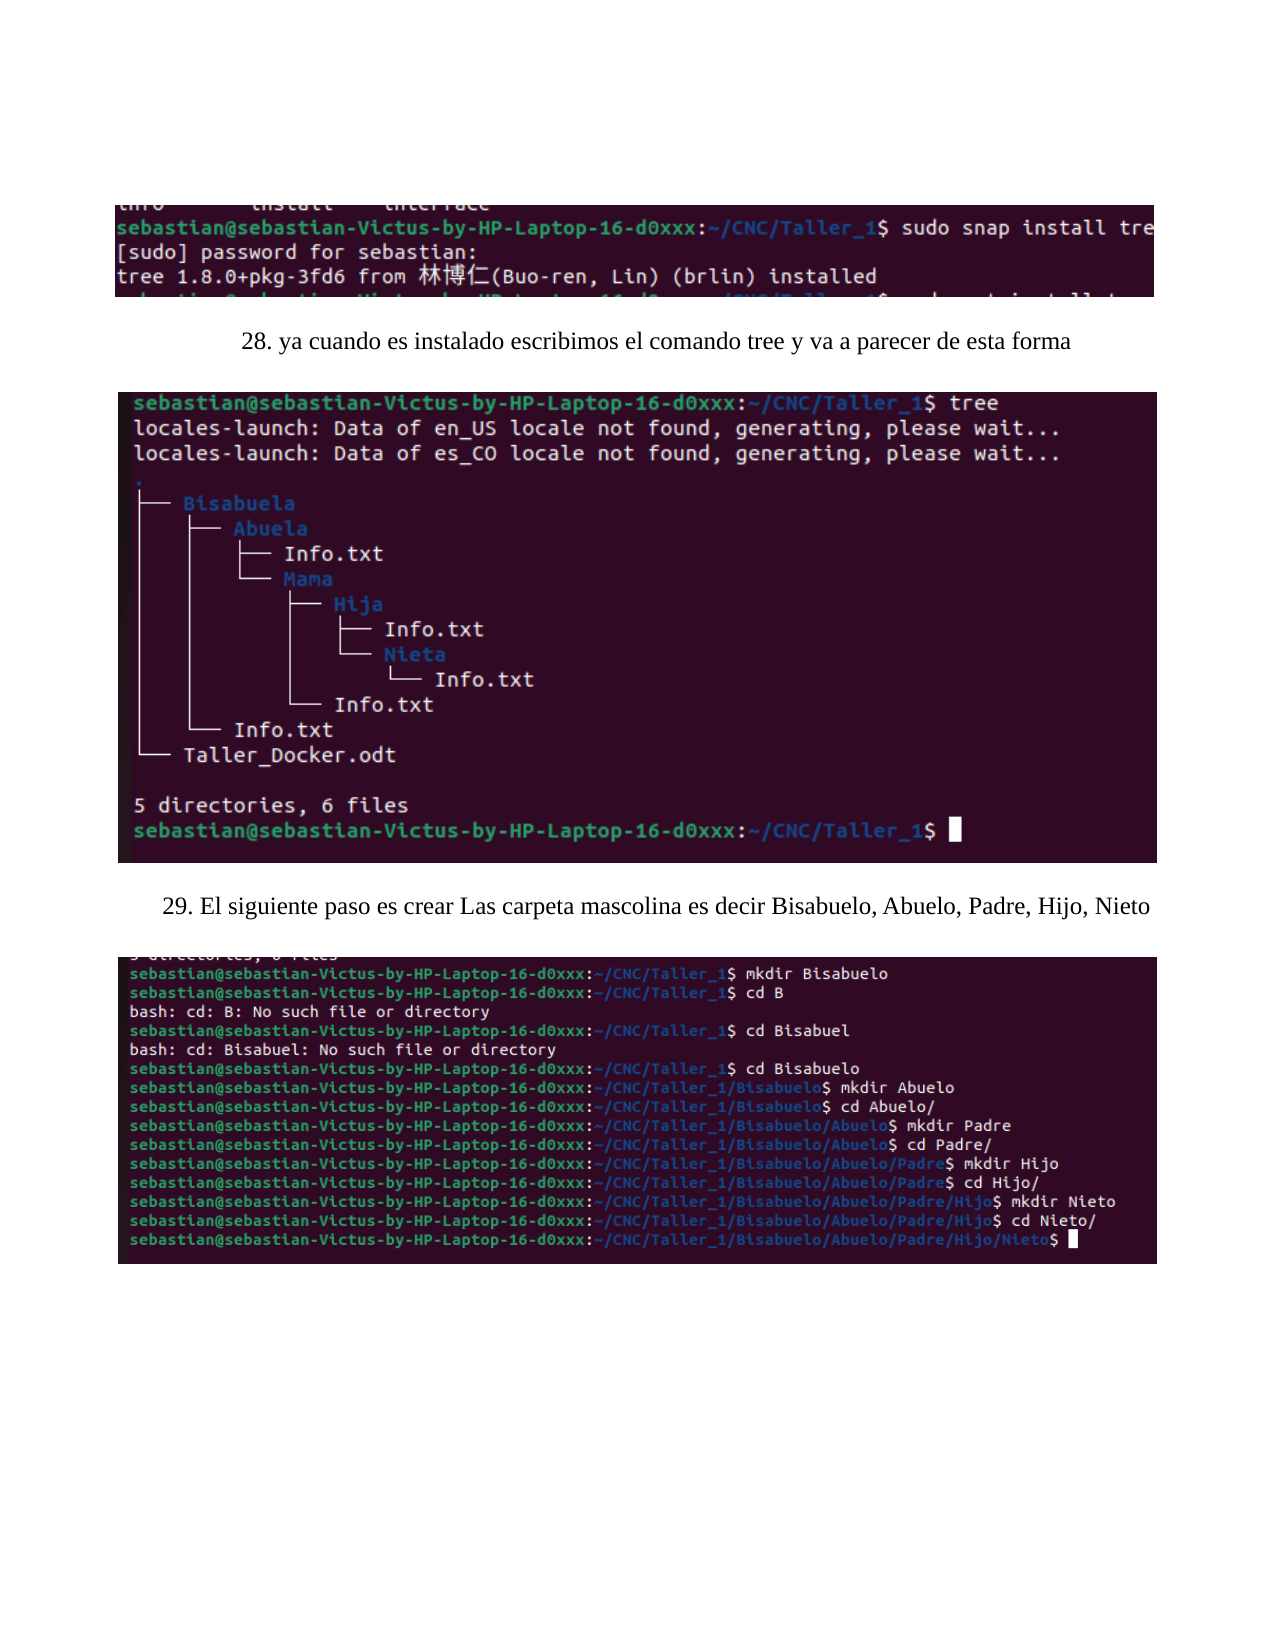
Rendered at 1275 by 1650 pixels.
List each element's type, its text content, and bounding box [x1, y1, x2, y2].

list ya cuando es instalado escribimos el comando tree y va a parecer de esta forma [156, 326, 1157, 354]
picture [118, 392, 1157, 863]
picture [118, 957, 1157, 1264]
picture [115, 205, 1154, 297]
list El siguiente paso es crear Las carpeta mascolina es decir Bisabuelo, Abuelo, Padre, Hijo, Nieto [156, 891, 1157, 920]
